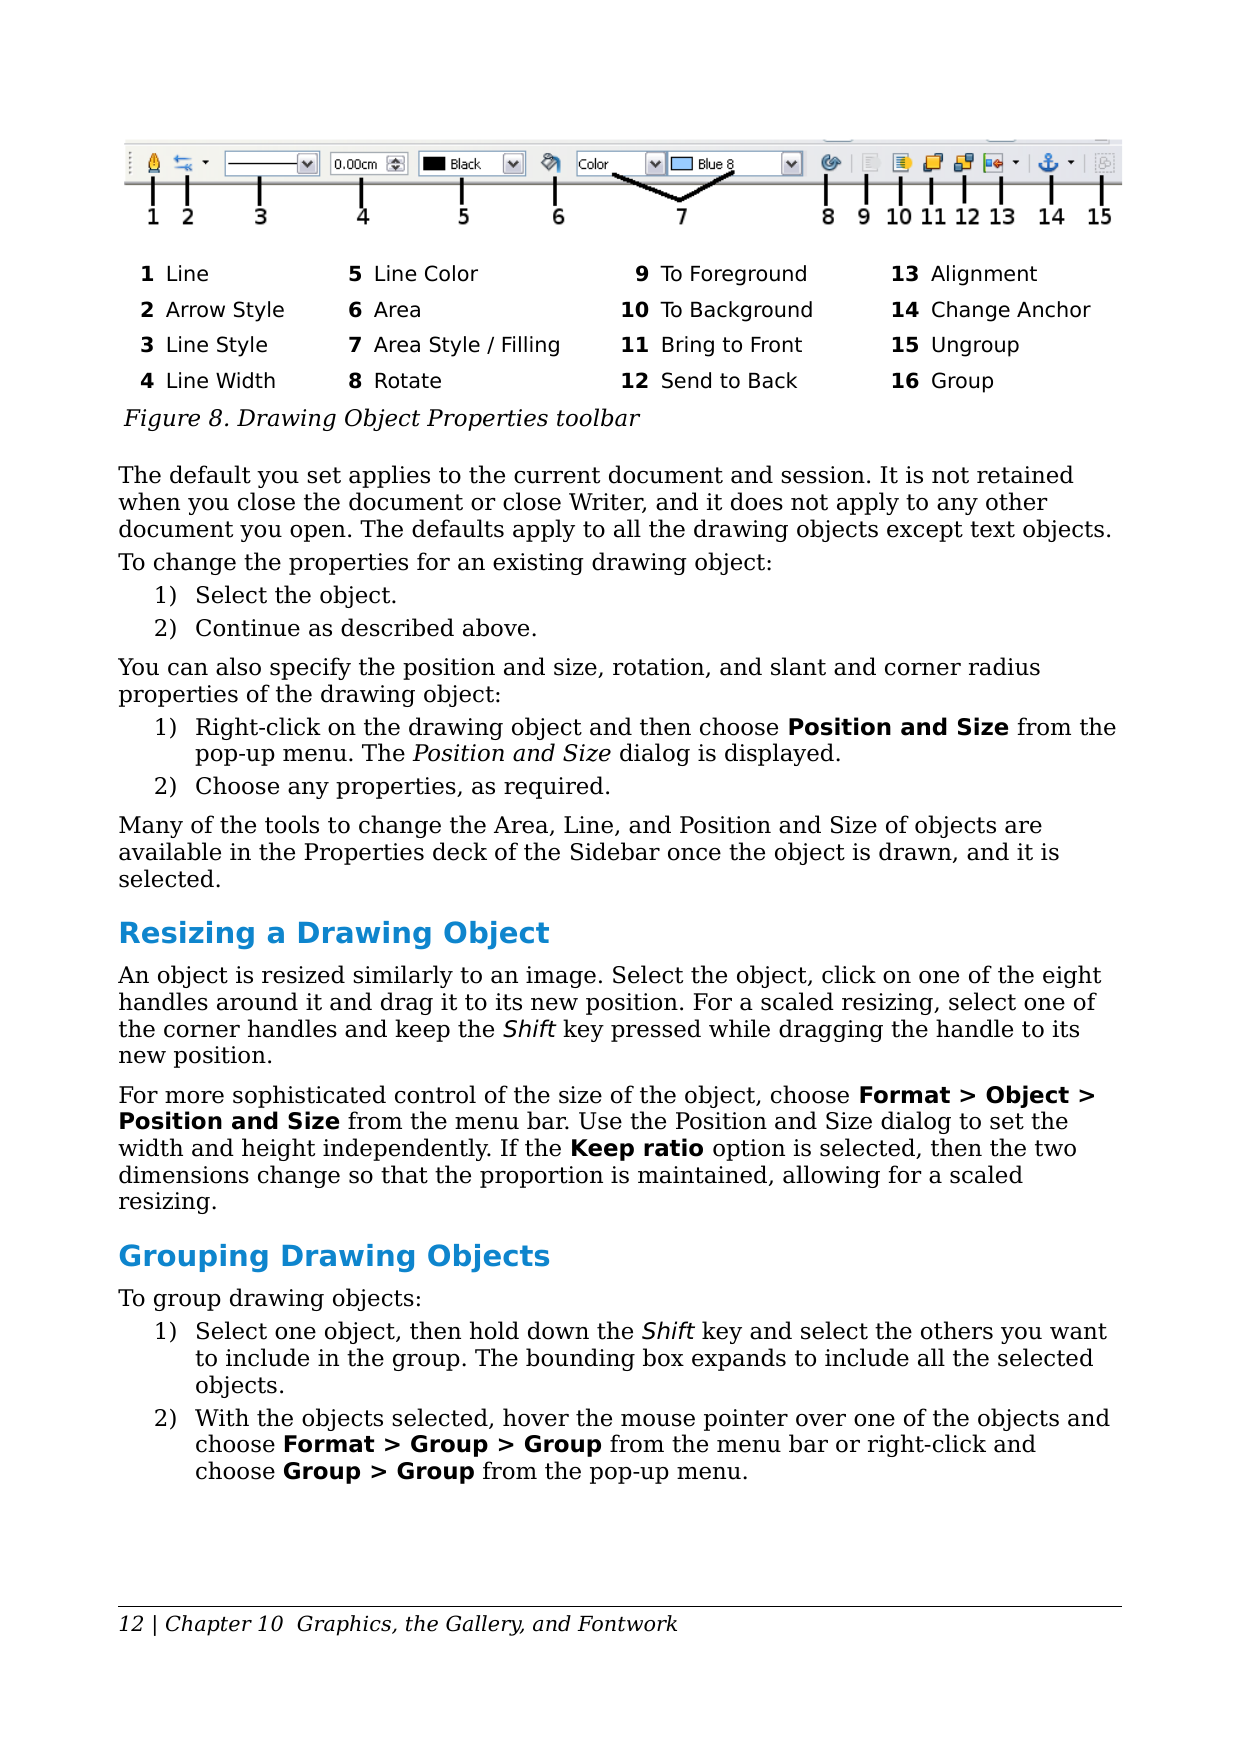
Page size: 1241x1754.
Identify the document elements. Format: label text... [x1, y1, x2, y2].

table_cell Line Style [160, 328, 333, 363]
table_cell 16 [871, 363, 925, 399]
table_cell 8 [333, 363, 368, 399]
table_cell Group [925, 363, 1122, 399]
list Choose any properties, as required. [177, 773, 1122, 800]
list Continue as described above. [177, 615, 1122, 642]
subtitle Resizing a Drawing Object [118, 916, 1122, 950]
table_cell Arrow Style [160, 292, 333, 328]
table_cell Figure 8. Drawing Object Properties toolbar [118, 399, 1122, 444]
subtitle Grouping Drawing Objects [118, 1239, 1122, 1273]
table_cell Change Anchor [925, 292, 1122, 328]
list To group drawing objects: [118, 1285, 1122, 1312]
list Right-click on the drawing object and then choose Position and Size from the pop-up menu. The Position and Size dialog is displayed. [177, 714, 1122, 767]
list Select one object, then hold down the Shift key and select the others you want to include in the group. The bounding box expands to include all the selected objects. [177, 1318, 1122, 1398]
table_cell 12 [600, 363, 655, 399]
table_cell 13 [871, 256, 925, 292]
text Many of the tools to change the Area, Line, and Position and Size of objects are available in the Properties deck of the Sidebar once the object is drawn, and it is selected. [118, 813, 1122, 893]
picture [123, 136, 1123, 238]
table_cell Ungroup [925, 328, 1122, 363]
table_cell Bring to Front [655, 328, 871, 363]
list With the objects selected, hover the mouse pointer over one of the objects and choose Format > Group > Group from the menu bar or right-click and choose Group > Group from the pop-up menu. [177, 1405, 1122, 1485]
table_cell 7 [333, 328, 368, 363]
table_cell 3 [118, 328, 160, 363]
table_cell Alignment [925, 256, 1122, 292]
table_cell 5 [333, 256, 368, 292]
table_cell Area [368, 292, 600, 328]
table_cell 2 [118, 292, 160, 328]
table_cell 4 [118, 363, 160, 399]
table_cell Rotate [368, 363, 600, 399]
table_cell 14 [871, 292, 925, 328]
table_cell To Background [655, 292, 871, 328]
list To change the properties for an existing drawing object: [118, 549, 1122, 576]
table_cell 15 [871, 328, 925, 363]
table_cell Send to Back [655, 363, 871, 399]
table_cell Line Width [160, 363, 333, 399]
list You can also specify the position and size, rotation, and slant and corner radius properties of the drawing object: [118, 654, 1122, 707]
table_cell Line Color [368, 256, 600, 292]
list Select the object. [177, 582, 1122, 609]
text For more sophisticated control of the size of the object, choose Format > Object > Position and Size from the menu bar. Use the Position and Size dialog to set the width and height independently. If the Keep ratio option is selected, then the two dimensions change so that the proportion is maintained, allowing for a scaled resizing. [118, 1082, 1122, 1215]
table_header [118, 118, 1122, 256]
table_cell Area Style / Filling [368, 328, 600, 363]
table_cell 11 [600, 328, 655, 363]
table_cell Line [160, 256, 333, 292]
table_cell 6 [333, 292, 368, 328]
table_cell 1 [118, 256, 160, 292]
table_cell 10 [600, 292, 655, 328]
table_cell 9 [600, 256, 655, 292]
text An object is resized similarly to an image. Select the object, click on one of the eight handles around it and drag it to its new position. For a scaled resizing, select one of the corner handles and keep the Shift key pressed while dragging the handle to its new position. [118, 963, 1122, 1069]
table_cell To Foreground [655, 256, 871, 292]
list The default you set applies to the current document and session. It is not retained when you close the document or close Writer, and it does not apply to any other document you open. The defaults apply to all the drawing objects except text objects. [118, 462, 1122, 542]
